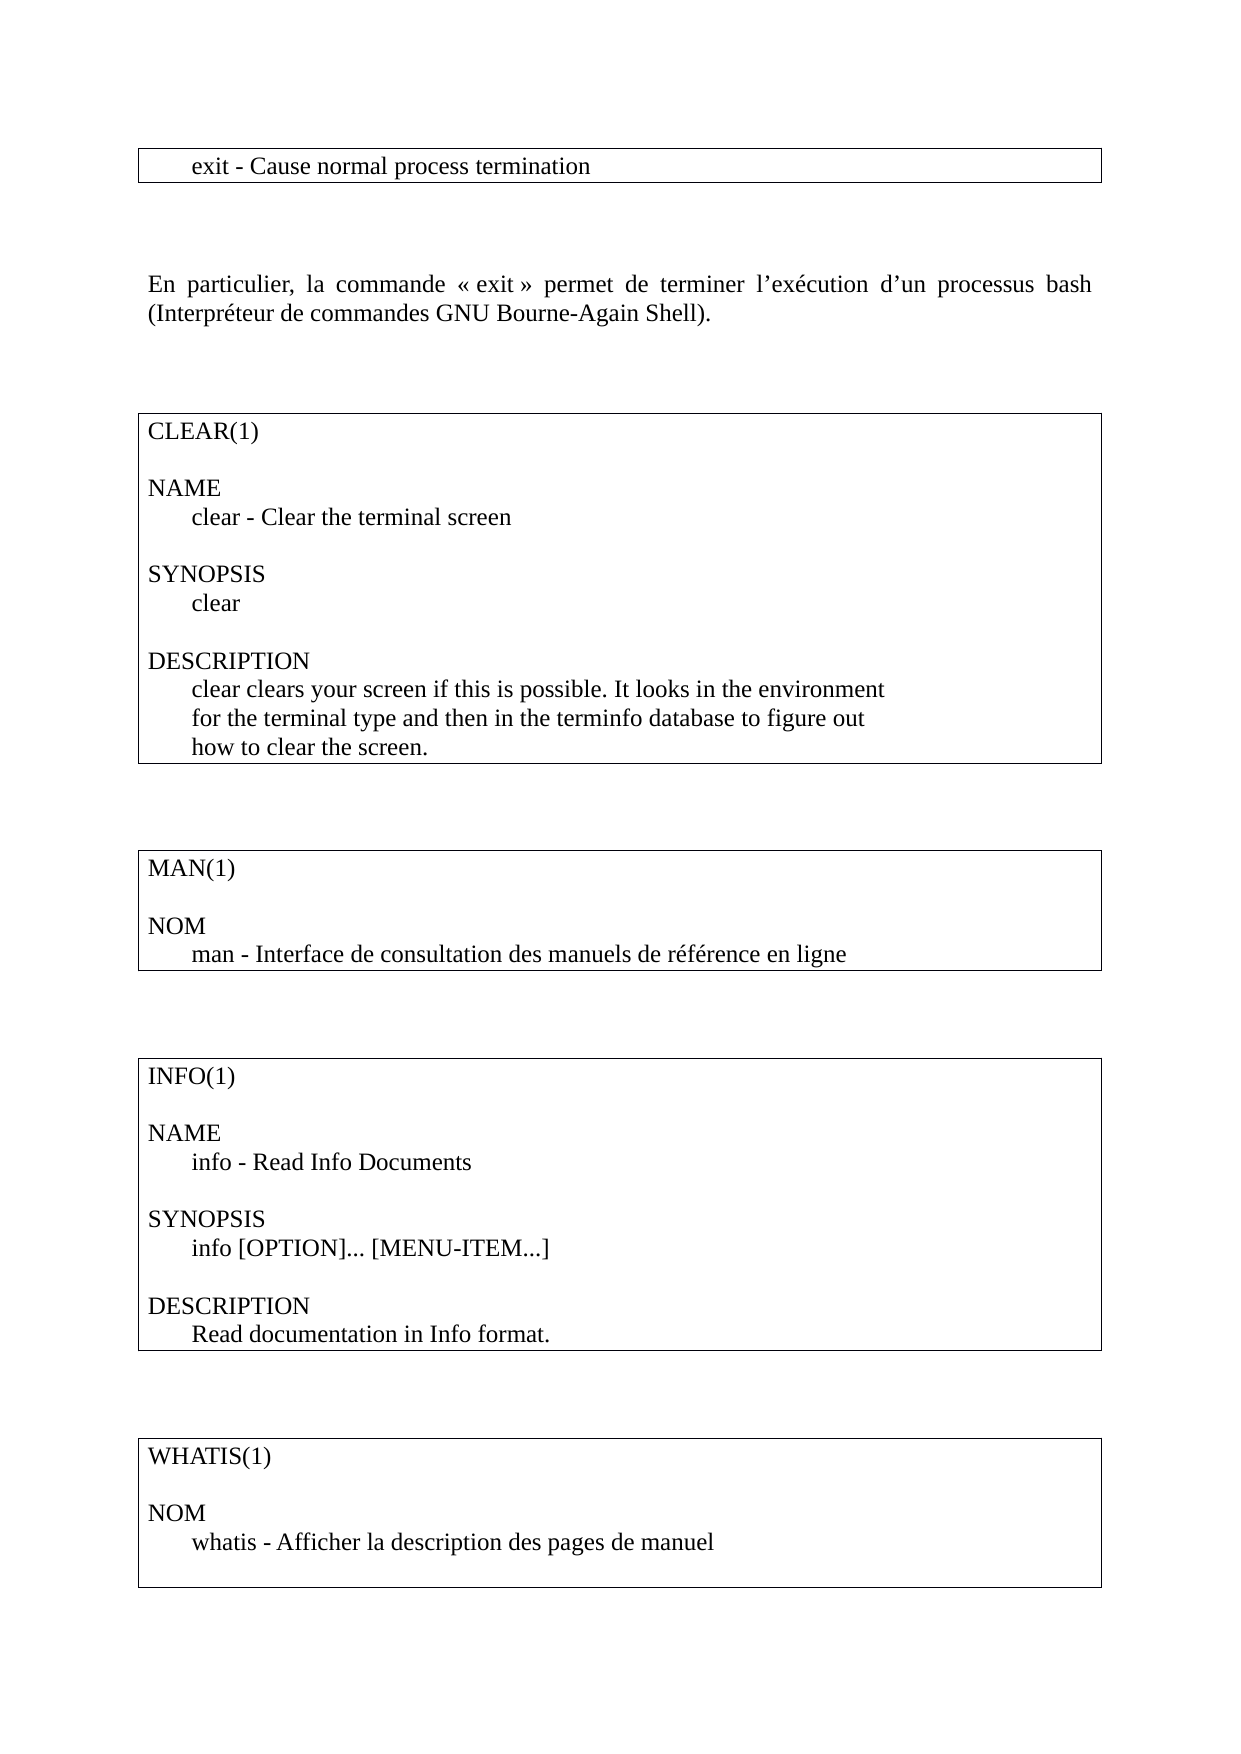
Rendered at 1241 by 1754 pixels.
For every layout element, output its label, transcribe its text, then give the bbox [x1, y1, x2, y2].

text En particulier, la commande « exit » permet de terminer l’exécution d’un processus bash (Interpréteur de commandes GNU Bourne-Again Shell). [148, 269, 1093, 326]
text NAME [148, 1118, 1093, 1147]
text for the terminal type and then in the terminfo database to figure out [148, 703, 1093, 729]
text MAN(1) [139, 851, 1101, 882]
text clear - Clear the terminal screen [148, 502, 1093, 531]
text NOM [148, 911, 1093, 936]
text man - Interface de consultation des manuels de référence en ligne [139, 936, 1101, 970]
text CLEAR(1) [139, 414, 1101, 444]
text whatis - Afficher la description des pages de manuel [148, 1527, 1093, 1556]
text DESCRIPTION [148, 1291, 1093, 1316]
text info - Read Info Documents [148, 1147, 1093, 1176]
text clear [148, 588, 1093, 617]
text SYNOPSIS [148, 1204, 1093, 1233]
text how to clear the screen. [139, 729, 1101, 763]
text SYNOPSIS [148, 559, 1093, 588]
text NOM [148, 1498, 1093, 1527]
text INFO(1) [139, 1059, 1101, 1089]
text DESCRIPTION [148, 646, 1093, 674]
text Read documentation in Info format. [139, 1316, 1101, 1350]
text NAME [148, 473, 1093, 502]
text info [OPTION]... [MENU-ITEM...] [148, 1233, 1093, 1262]
text exit - Cause normal process termination [139, 149, 1101, 182]
text clear clears your screen if this is possible. It looks in the environment [148, 674, 1093, 703]
text WHATIS(1) [139, 1439, 1101, 1469]
